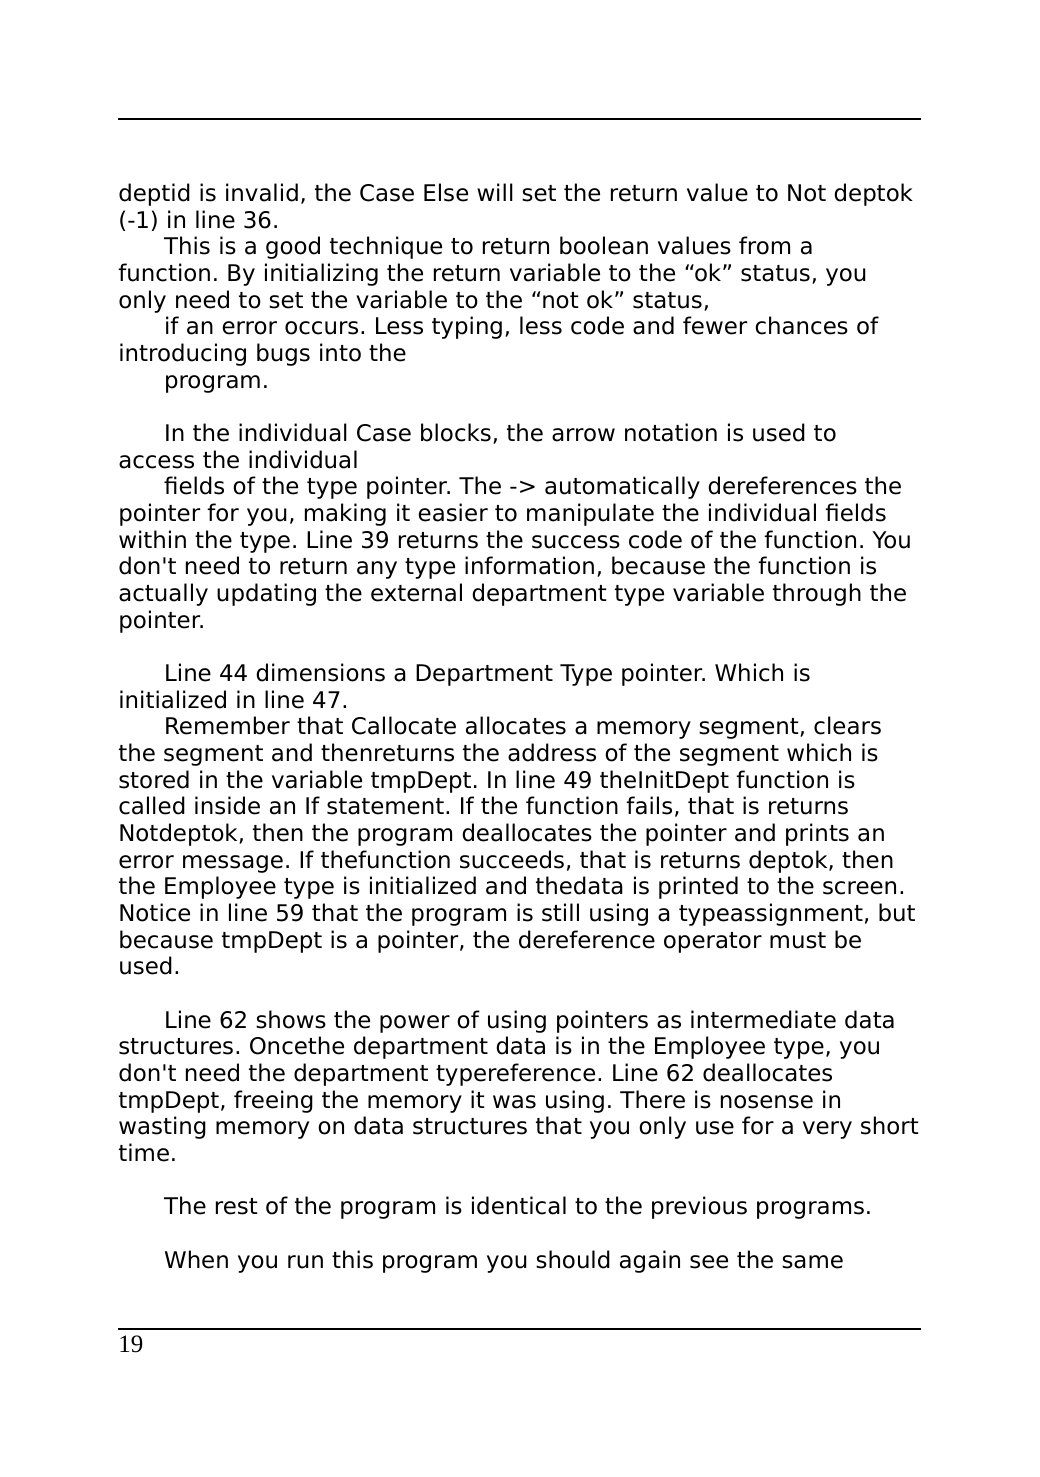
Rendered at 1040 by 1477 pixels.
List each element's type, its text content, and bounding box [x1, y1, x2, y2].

text Line 62 shows the power of using pointers as intermediate data structures. Oncethe department data is in the Employee type, you don't need the department typereference. Line 62 deallocates tmpDept, freeing the memory it was using. There is nosense in wasting memory on data structures that you only use for a very short time. [118, 1007, 921, 1167]
text In the individual Case blocks, the arrow notation is used to access the individual [118, 420, 921, 473]
text Remember that Callocate allocates a memory segment, clears the segment and thenreturns the address of the segment which is stored in the variable tmpDept. In line 49 theInitDept function is called inside an If statement. If the function fails, that is returns Notdeptok, then the program deallocates the pointer and prints an error message. If thefunction succeeds, that is returns deptok, then the Employee type is initialized and thedata is printed to the screen. Notice in line 59 that the program is still using a typeassignment, but because tmpDept is a pointer, the dereference operator must be used. [118, 713, 921, 980]
text if an error occurs. Less typing, less code and fewer chances of introducing bugs into the [118, 313, 921, 367]
text program. [118, 367, 921, 393]
text Line 44 dimensions a Department Type pointer. Which is initialized in line 47. [118, 660, 921, 713]
text deptid is invalid, the Case Else will set the return value to Not deptok (-1) in line 36. [118, 180, 921, 233]
text When you run this program you should again see the same [118, 1247, 921, 1273]
text fields of the type pointer. The -> automatically dereferences the pointer for you, making it easier to manipulate the individual fields within the type. Line 39 returns the success code of the function. You don't need to return any type information, because the function is actually updating the external department type variable through the pointer. [118, 473, 921, 633]
text This is a good technique to return boolean values from a function. By initializing the return variable to the “ok” status, you only need to set the variable to the “not ok” status, [118, 233, 921, 313]
text The rest of the program is identical to the previous programs. [118, 1193, 921, 1220]
